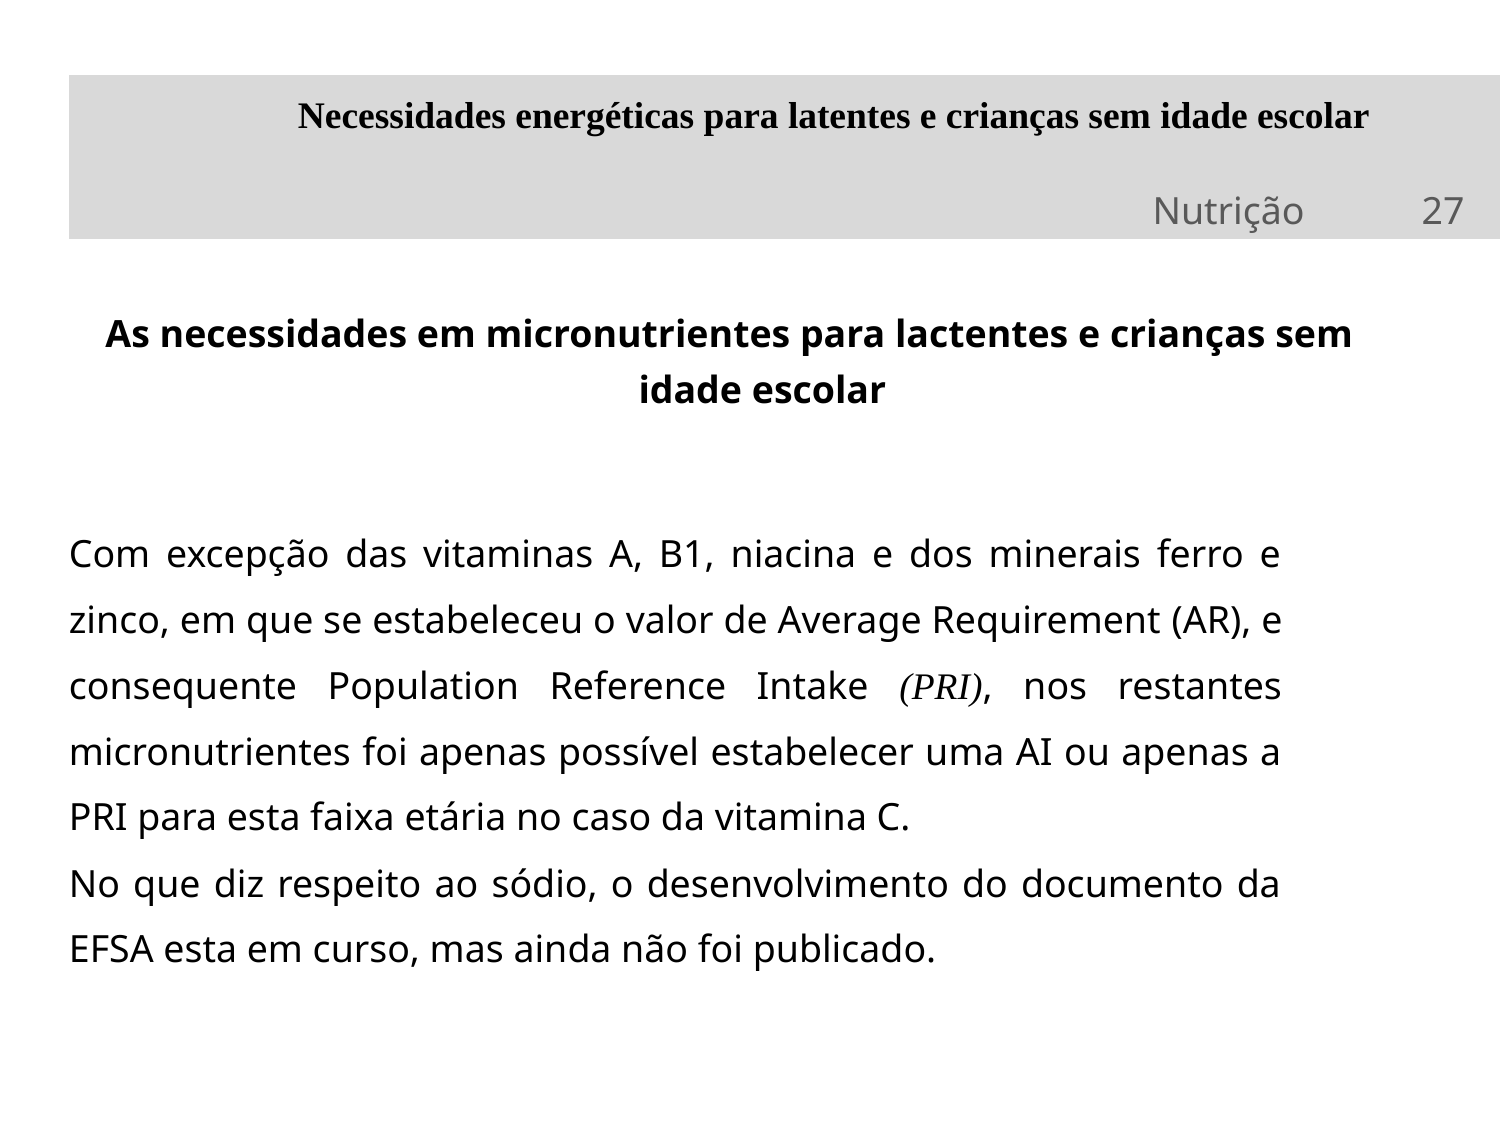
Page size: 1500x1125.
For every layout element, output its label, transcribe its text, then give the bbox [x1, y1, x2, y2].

text Com excepção das vitaminas A, B1, niacina e dos minerais ferro e zinco, em que se estabeleceu o valor de Average Requirement (AR), e consequente Population Reference Intake (PRI), nos restantes micronutrientes foi apenas possível estabelecer uma AI ou apenas a PRI para esta faixa etária no caso da vitamina C. [69, 527, 1282, 842]
subtitle As necessidades em micronutrientes para lactentes e crianças sem idade escolar [68, 307, 1391, 414]
text No que diz respeito ao sódio, o desenvolvimento do documento da EFSA esta em curso, mas ainda não foi publicado. [69, 857, 1282, 974]
